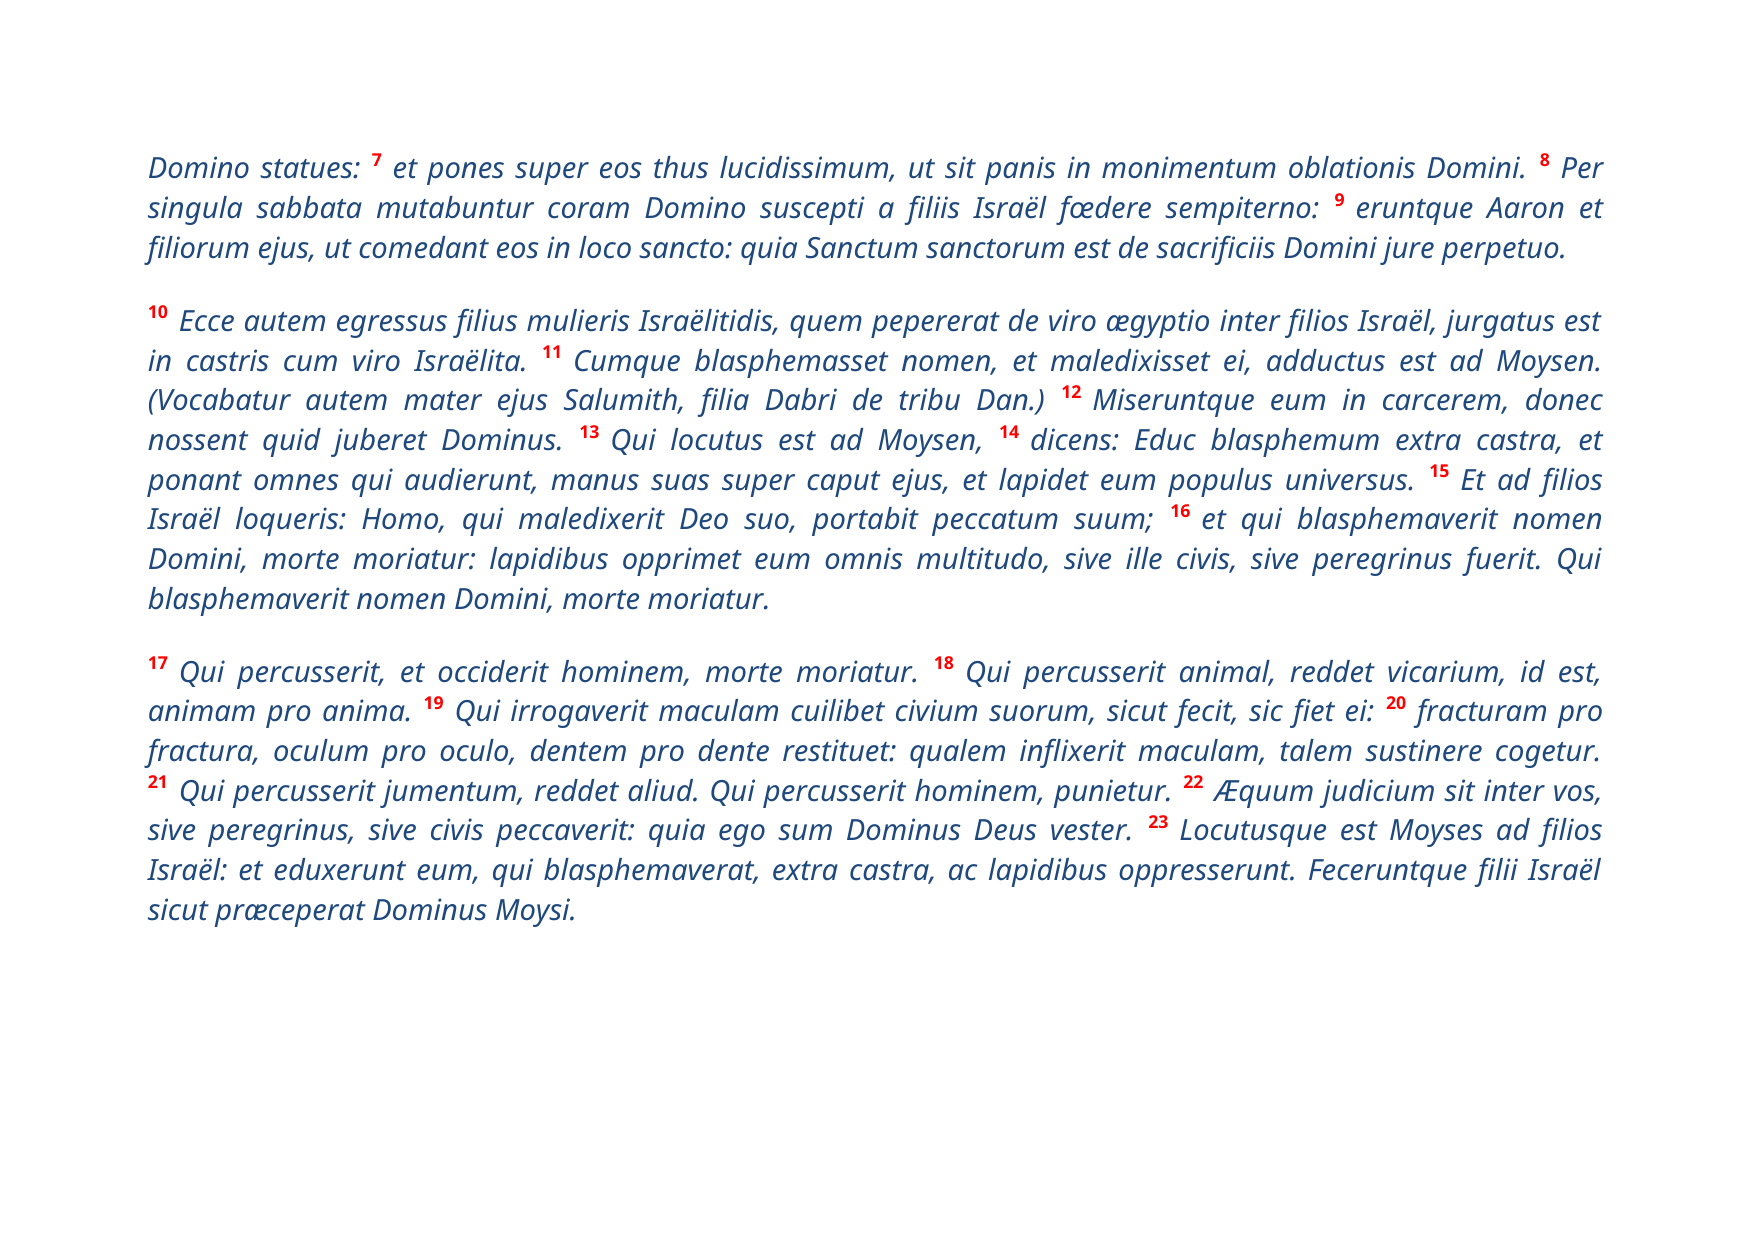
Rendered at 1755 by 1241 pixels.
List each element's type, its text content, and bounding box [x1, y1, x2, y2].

text Domino statues: 7 et pones super eos thus lucidissimum, ut sit panis in monimentum oblationis Domini. 8 Per singula sabbata mutabuntur coram Domino suscepti a filiis Israël fœdere sempiterno: 9 eruntque Aaron et filiorum ejus, ut comedant eos in loco sancto: quia Sanctum sanctorum est de sacrificiis Domini jure perpetuo. [148, 148, 1606, 267]
text 10 Ecce autem egressus filius mulieris Israëlitidis, quem pepererat de viro ægyptio inter filios Israël, jurgatus est in castris cum viro Israëlita. 11 Cumque blasphemasset nomen, et maledixisset ei, adductus est ad Moysen. (Vocabatur autem mater ejus Salumith, filia Dabri de tribu Dan.) 12 Miseruntque eum in carcerem, donec nossent quid juberet Dominus. 13 Qui locutus est ad Moysen, 14 dicens: Educ blasphemum extra castra, et ponant omnes qui audierunt, manus suas super caput ejus, et lapidet eum populus universus. 15 Et ad filios Israël loqueris: Homo, qui maledixerit Deo suo, portabit peccatum suum; 16 et qui blasphemaverit nomen Domini, morte moriatur: lapidibus opprimet eum omnis multitudo, sive ille civis, sive peregrinus fuerit. Qui blasphemaverit nomen Domini, morte moriatur. [148, 300, 1606, 618]
text 17 Qui percusserit, et occiderit hominem, morte moriatur. 18 Qui percusserit animal, reddet vicarium, id est, animam pro anima. 19 Qui irrogaverit maculam cuilibet civium suorum, sicut fecit, sic fiet ei: 20 fracturam pro fractura, oculum pro oculo, dentem pro dente restituet: qualem inflixerit maculam, talem sustinere cogetur. 21 Qui percusserit jumentum, reddet aliud. Qui percusserit hominem, punietur. 22 Æquum judicium sit inter vos, sive peregrinus, sive civis peccaverit: quia ego sum Dominus Deus vester. 23 Locutusque est Moyses ad filios Israël: et eduxerunt eum, qui blasphemaverat, extra castra, ac lapidibus oppresserunt. Feceruntque filii Israël sicut præceperat Dominus Moysi. [148, 651, 1606, 929]
